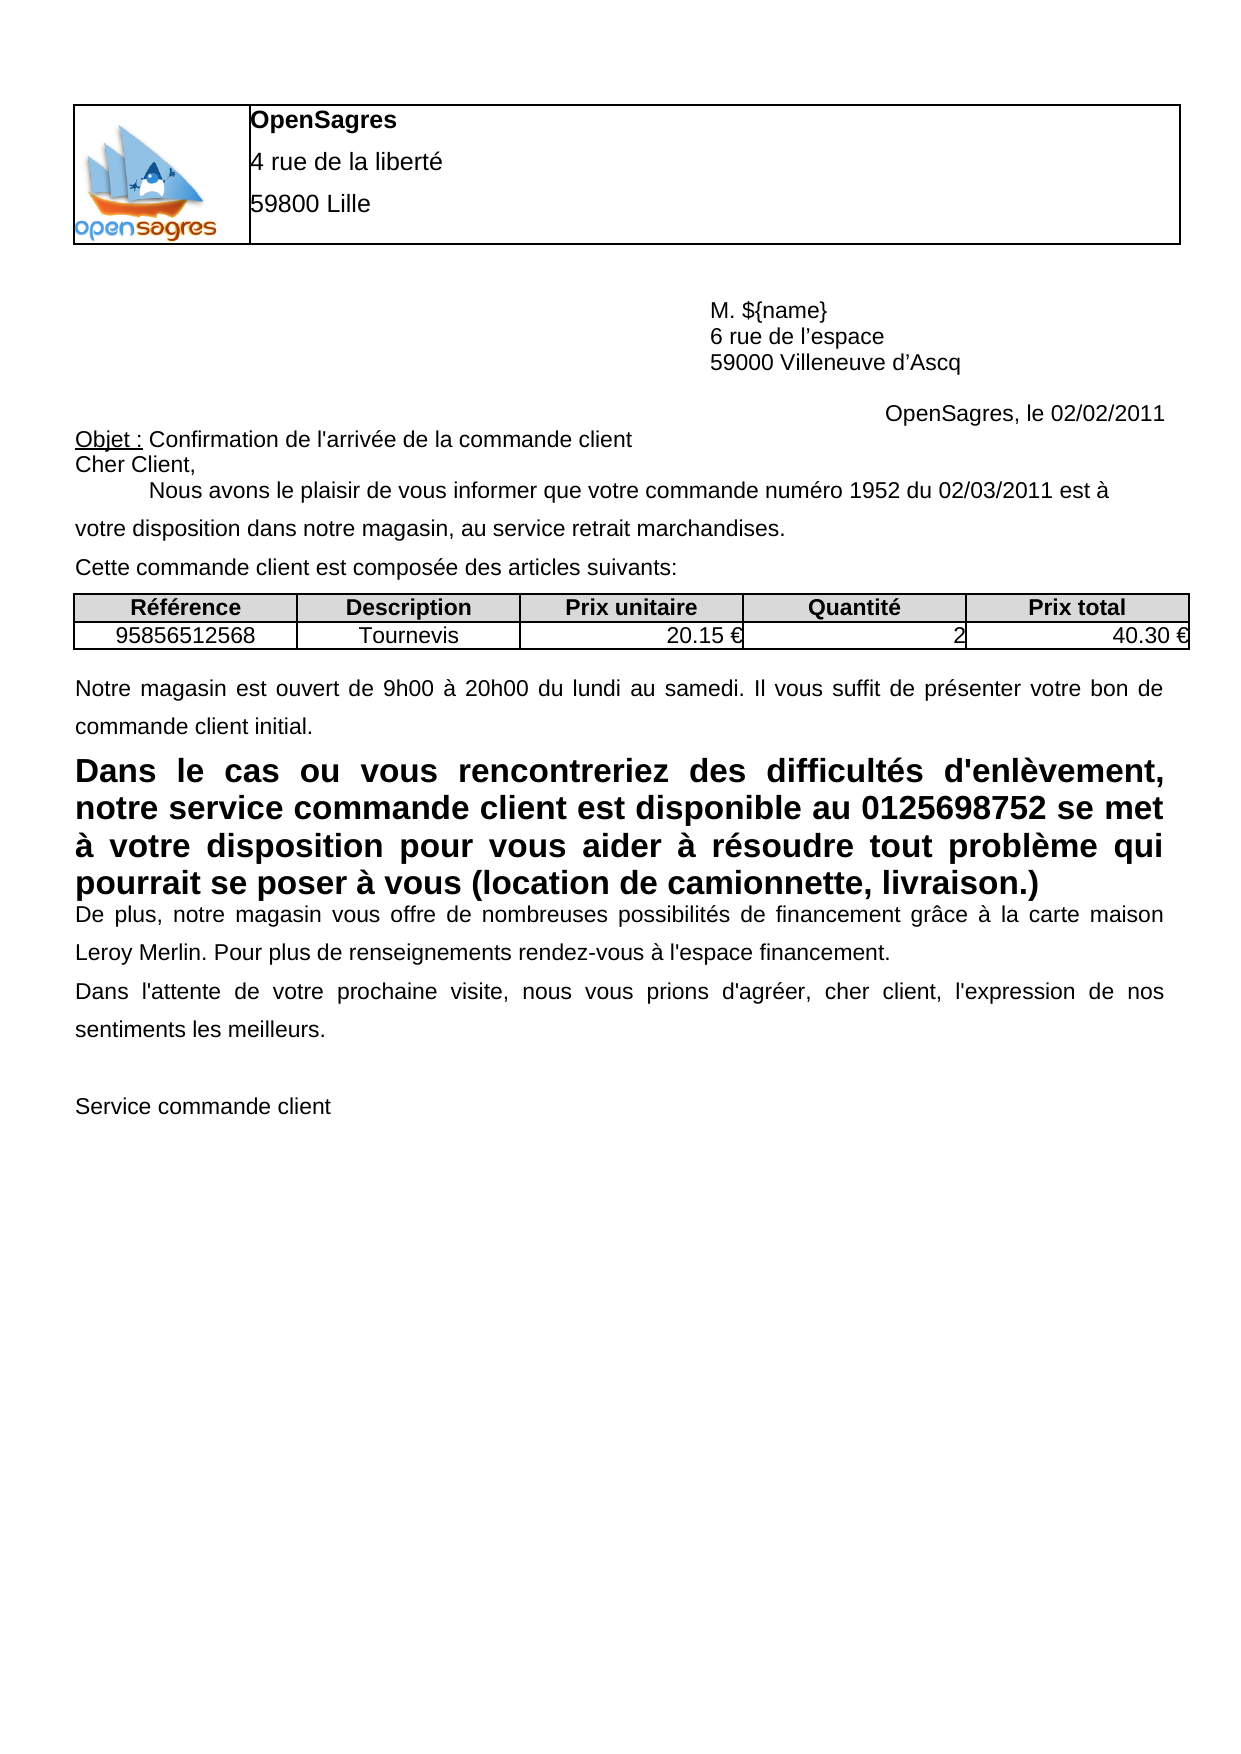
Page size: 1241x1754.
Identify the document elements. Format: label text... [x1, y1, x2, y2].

text Objet : Confirmation de l'arrivée de la commande client [75, 426, 1165, 452]
text Dans l'attente de votre prochaine visite, nous vous prions d'agréer, cher client, l'expression de nos sentiments les meilleurs. [75, 978, 1165, 1042]
table_header [224, 106, 249, 243]
text Notre magasin est ouvert de 9h00 à 20h00 du lundi au samedi. Il vous suffit de présenter votre bon de commande client initial. [75, 675, 1165, 739]
table_cell 40.30 € [967, 623, 1188, 648]
text 6 rue de l’espace [75, 324, 1165, 349]
text OpenSagres, le 02/02/2011 [75, 401, 1165, 426]
table_header OpenSagres 4 rue de la liberté 59800 Lille [251, 106, 1179, 243]
table_header Quantité [744, 595, 965, 621]
table_cell 2 [744, 623, 965, 648]
table_header Référence [75, 595, 296, 621]
text Cher Client, [75, 452, 1165, 478]
table_cell Tournevis [298, 623, 519, 648]
table_cell 20.15 € [521, 623, 742, 648]
text Nous avons le plaisir de vous informer que votre commande numéro 1952 du 02/03/2011 est à votre disposition dans notre magasin, au service retrait marchandises. [75, 478, 1165, 542]
table_header Description [298, 595, 519, 621]
table_cell 95856512568 [75, 623, 296, 648]
text 59000 Villeneuve d’Ascq [75, 349, 1165, 375]
table_header Prix total [967, 595, 1188, 621]
text M. ${name} [75, 298, 1165, 324]
text De plus, notre magasin vous offre de nombreuses possibilités de financement grâce à la carte maison Leroy Merlin. Pour plus de renseignements rendez-vous à l'espace financement. [75, 901, 1165, 966]
text Cette commande client est composée des articles suivants: [75, 554, 1165, 580]
picture [73, 106, 224, 243]
table_header Prix unitaire [521, 595, 742, 621]
text Service commande client [75, 1094, 1165, 1119]
text Dans le cas ou vous rencontreriez des difficultés d'enlèvement, notre service commande client est disponible au 0125698752 se met à votre disposition pour vous aider à résoudre tout problème qui pourrait se poser à vous (location de camionnette, livraison.) [75, 752, 1165, 901]
